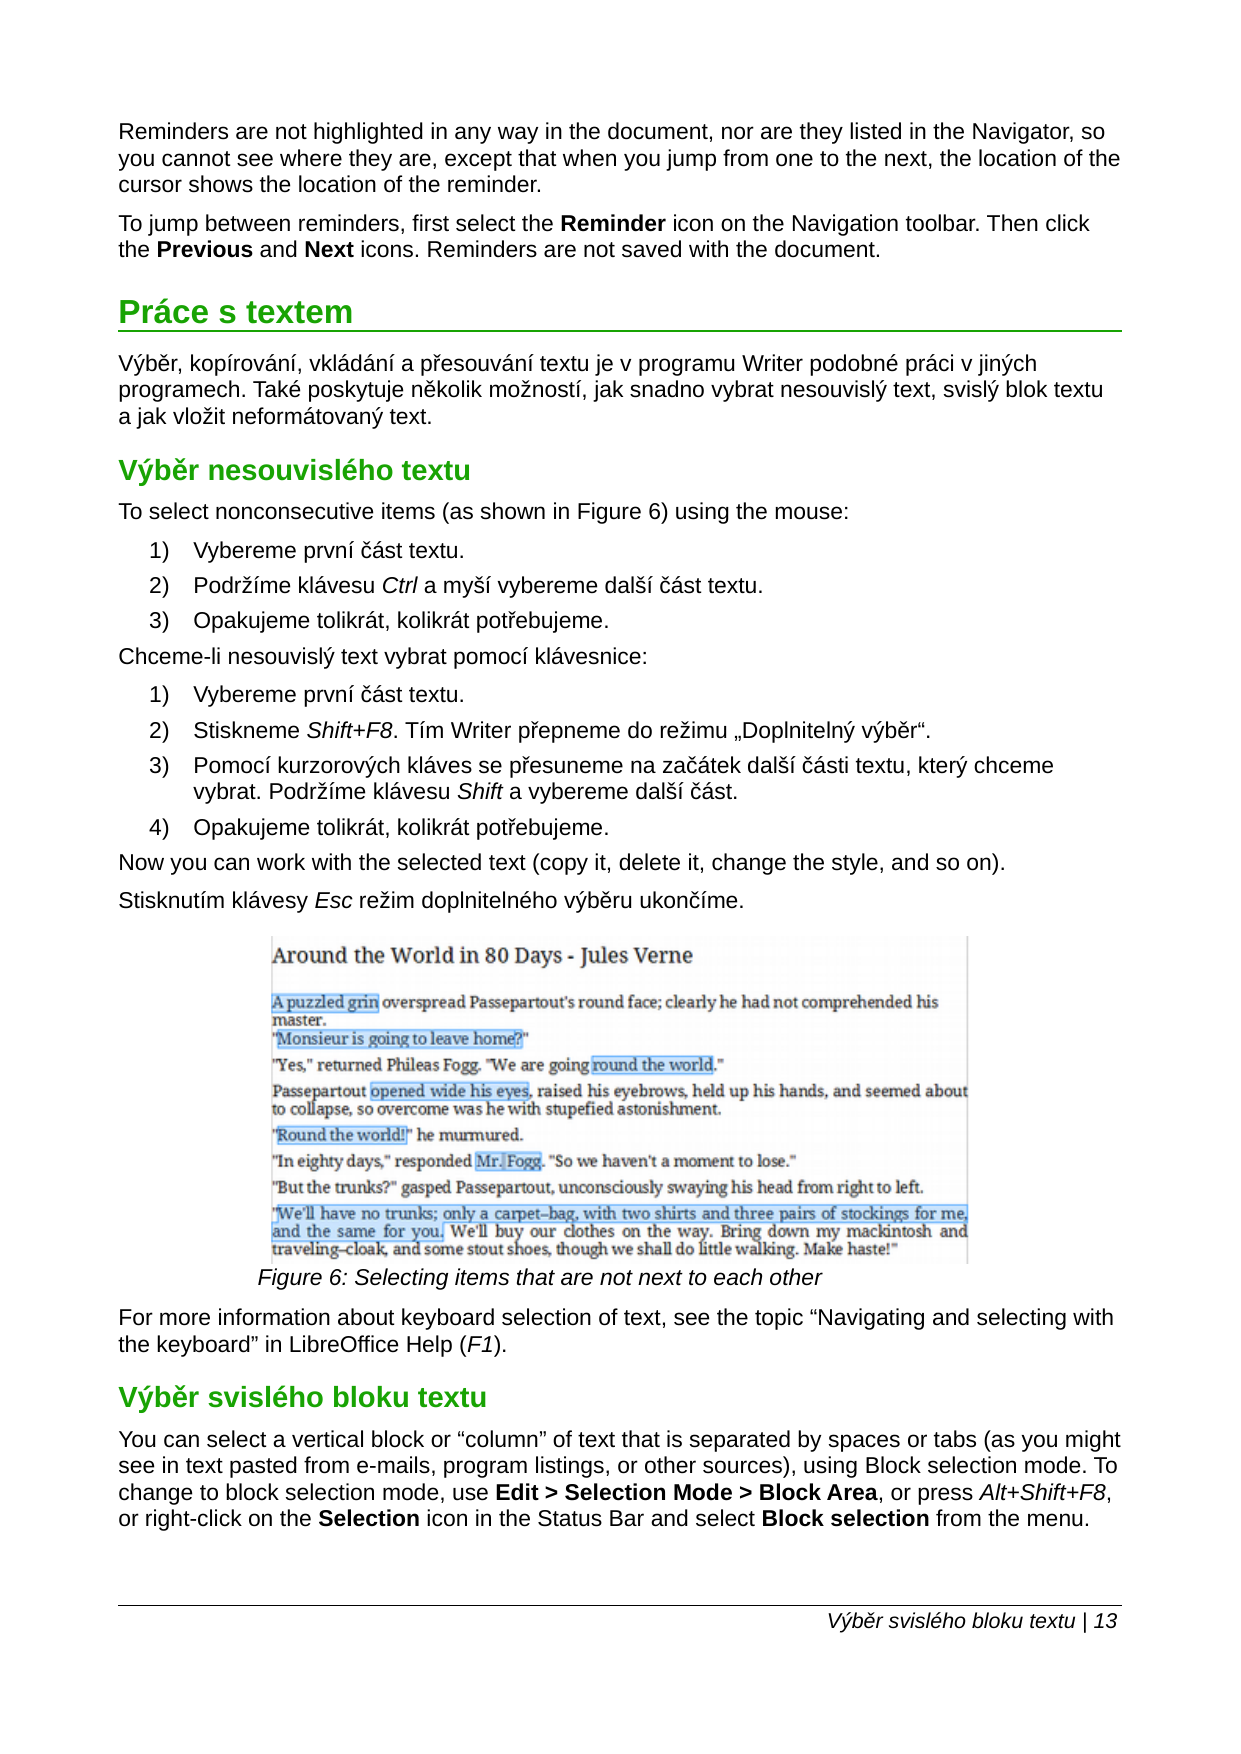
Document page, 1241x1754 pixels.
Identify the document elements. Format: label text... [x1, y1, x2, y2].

list Vybereme první část textu. [169, 537, 1122, 563]
text Stisknutím klávesy Esc režim doplnitelného výběru ukončíme. [118, 887, 1122, 914]
list Vybereme první část textu. [169, 681, 1122, 708]
text Reminders are not highlighted in any way in the document, nor are they listed in the Navigator, so you cannot see where they are, except that when you jump from one to the next, the location of the cursor shows the location of the reminder. [118, 118, 1122, 197]
list Pomocí kurzorových kláves se přesuneme na začátek další části textu, který chceme vybrat. Podržíme klávesu Shift a vybereme další část. [169, 752, 1122, 804]
text Výběr, kopírování, vkládání a přesouvání textu je v programu Writer podobné práci v jiných programech. Také poskytuje několik možností, jak snadno vybrat nesouvislý text, svislý blok textu a jak vložit neformátovaný text. [118, 350, 1122, 429]
text To select nonconsecutive items (as shown in Figure 6) using the mouse: [118, 498, 1122, 524]
subtitle Výběr nesouvislého textu [118, 453, 1122, 486]
list Podržíme klávesu Ctrl a myší vybereme další část textu. [169, 572, 1122, 598]
text Chceme-li nesouvislý text vybrat pomocí klávesnice: [118, 643, 1122, 669]
text Figure 6: Selecting items that are not next to each other [257, 926, 983, 1290]
text For more information about keyboard selection of text, see the topic “Navigating and selecting with the keyboard” in LibreOffice Help (F1). [118, 1304, 1122, 1357]
text Now you can work with the selected text (copy it, delete it, change the style, and so on). [118, 849, 1122, 875]
subtitle Výběr svislého bloku textu [118, 1381, 1122, 1414]
list Opakujeme tolikrát, kolikrát potřebujeme. [169, 813, 1122, 840]
list Stiskneme Shift+F8. Tím Writer přepneme do režimu „Doplnitelný výběr“. [169, 717, 1122, 743]
text You can select a vertical block or “column” of text that is separated by spaces or tabs (as you might see in text pasted from e-mails, program listings, or other sources), using Block selection mode. To change to block selection mode, use Edit > Selection Mode > Block Area, or press Alt+Shift+F8, or right-click on the Selection icon in the Status Bar and select Block selection from the menu. [118, 1426, 1122, 1531]
text To jump between reminders, first select the Reminder icon on the Navigation toolbar. Then click the Previous and Next icons. Reminders are not saved with the document. [118, 210, 1122, 262]
subtitle Práce s textem [118, 292, 1122, 330]
list Opakujeme tolikrát, kolikrát potřebujeme. [169, 607, 1122, 634]
picture [271, 936, 970, 1264]
